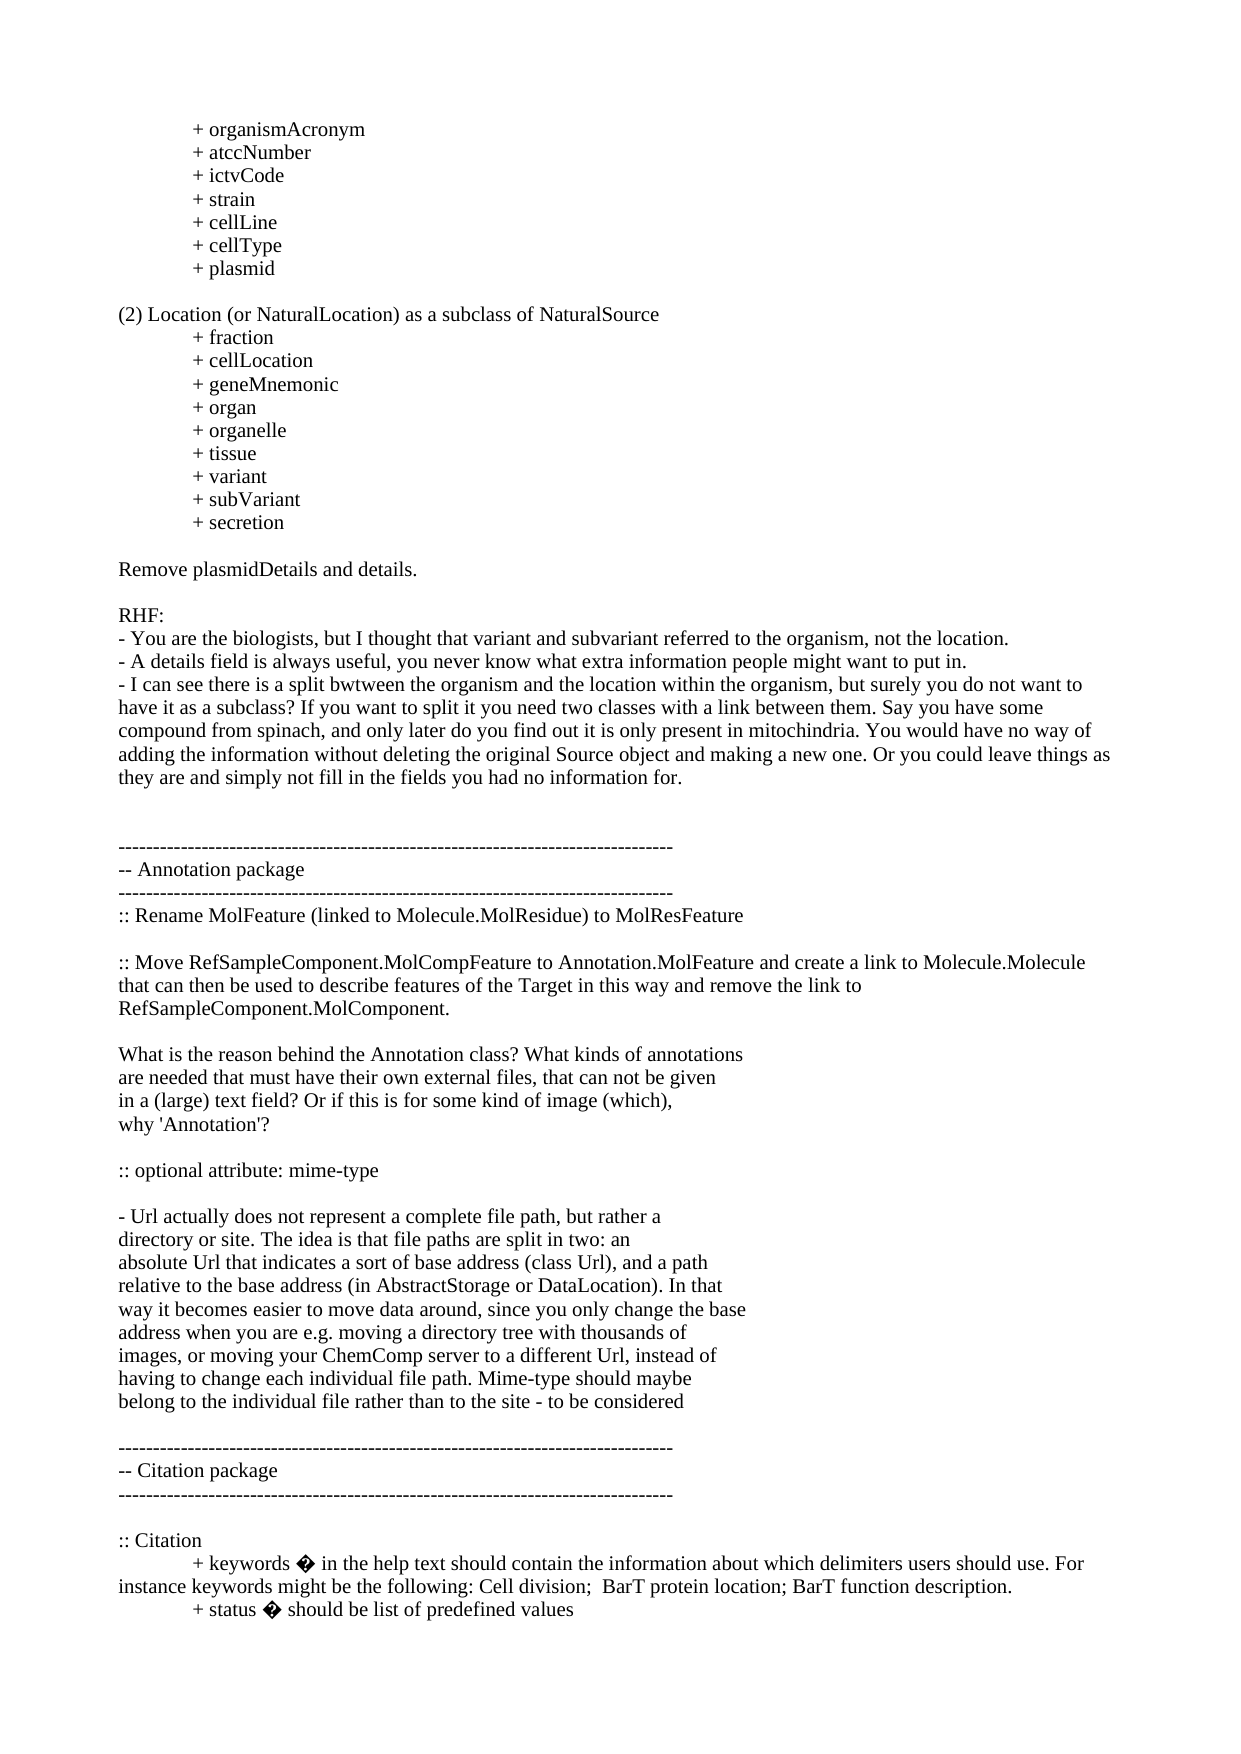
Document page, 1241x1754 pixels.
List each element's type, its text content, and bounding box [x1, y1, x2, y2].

text What is the reason behind the Annotation class? What kinds of annotations [118, 1043, 1122, 1066]
text belong to the individual file rather than to the site - to be considered [118, 1390, 1122, 1413]
text + tissue [118, 442, 1122, 465]
text + fraction [118, 326, 1122, 349]
text + keywords � in the help text should contain the information about which delimiters users should use. For instance keywords might be the following: Cell division; BarT protein location; BarT function description. [118, 1552, 1122, 1598]
text - You are the biologists, but I thought that variant and subvariant referred to the organism, not the location. [118, 627, 1122, 650]
text having to change each individual file path. Mime-type should maybe [118, 1367, 1122, 1390]
text images, or moving your ChemComp server to a different Url, instead of [118, 1344, 1122, 1367]
text relative to the base address (in AbstractStorage or DataLocation). In that [118, 1274, 1122, 1297]
text + cellType [118, 234, 1122, 257]
text -------------------------------------------------------------------------------- [118, 1436, 1122, 1459]
text -------------------------------------------------------------------------------- [118, 835, 1122, 858]
text + atccNumber [118, 141, 1122, 164]
text + strain [118, 187, 1122, 211]
text :: optional attribute: mime-type [118, 1159, 1122, 1182]
text + organismAcronym [118, 118, 1122, 141]
text + plasmid [118, 257, 1122, 280]
text absolute Url that indicates a sort of base address (class Url), and a path [118, 1251, 1122, 1274]
text + cellLine [118, 211, 1122, 234]
text - I can see there is a split bwtween the organism and the location within the organism, but surely you do not want to have it as a subclass? If you want to split it you need two classes with a link between them. Say you have some compound from spinach, and only later do you find out it is only present in mitochindria. You would have no way of adding the information without deleting the original Source object and making a new one. Or you could leave things as they are and simply not fill in the fields you had no information for. [118, 673, 1122, 789]
text address when you are e.g. moving a directory tree with thousands of [118, 1321, 1122, 1344]
text way it becomes easier to move data around, since you only change the base [118, 1297, 1122, 1321]
text + ictvCode [118, 164, 1122, 187]
text RHF: [118, 604, 1122, 627]
text :: Citation [118, 1529, 1122, 1552]
text + secretion [118, 511, 1122, 534]
text - Url actually does not represent a complete file path, but rather a [118, 1205, 1122, 1228]
text + cellLocation [118, 349, 1122, 372]
text + organelle [118, 419, 1122, 442]
text are needed that must have their own external files, that can not be given [118, 1066, 1122, 1089]
text (2) Location (or NaturalLocation) as a subclass of NaturalSource [118, 303, 1122, 326]
text in a (large) text field? Or if this is for some kind of image (which), [118, 1089, 1122, 1112]
text :: Move RefSampleComponent.MolCompFeature to Annotation.MolFeature and create a link to Molecule.Molecule that can then be used to describe features of the Target in this way and remove the link to RefSampleComponent.MolComponent. [118, 951, 1122, 1020]
text -- Annotation package [118, 858, 1122, 881]
text :: Rename MolFeature (linked to Molecule.MolResidue) to MolResFeature [118, 904, 1122, 927]
text + subVariant [118, 488, 1122, 511]
text -------------------------------------------------------------------------------- [118, 1482, 1122, 1506]
text + geneMnemonic [118, 372, 1122, 396]
text + status � should be list of predefined values [118, 1598, 1122, 1621]
text -- Citation package [118, 1459, 1122, 1482]
text + variant [118, 465, 1122, 488]
text why 'Annotation'? [118, 1112, 1122, 1136]
text -------------------------------------------------------------------------------- [118, 881, 1122, 904]
text - A details field is always useful, you never know what extra information people might want to put in. [118, 650, 1122, 673]
text directory or site. The idea is that file paths are split in two: an [118, 1228, 1122, 1251]
text Remove plasmidDetails and details. [118, 557, 1122, 581]
text + organ [118, 396, 1122, 419]
